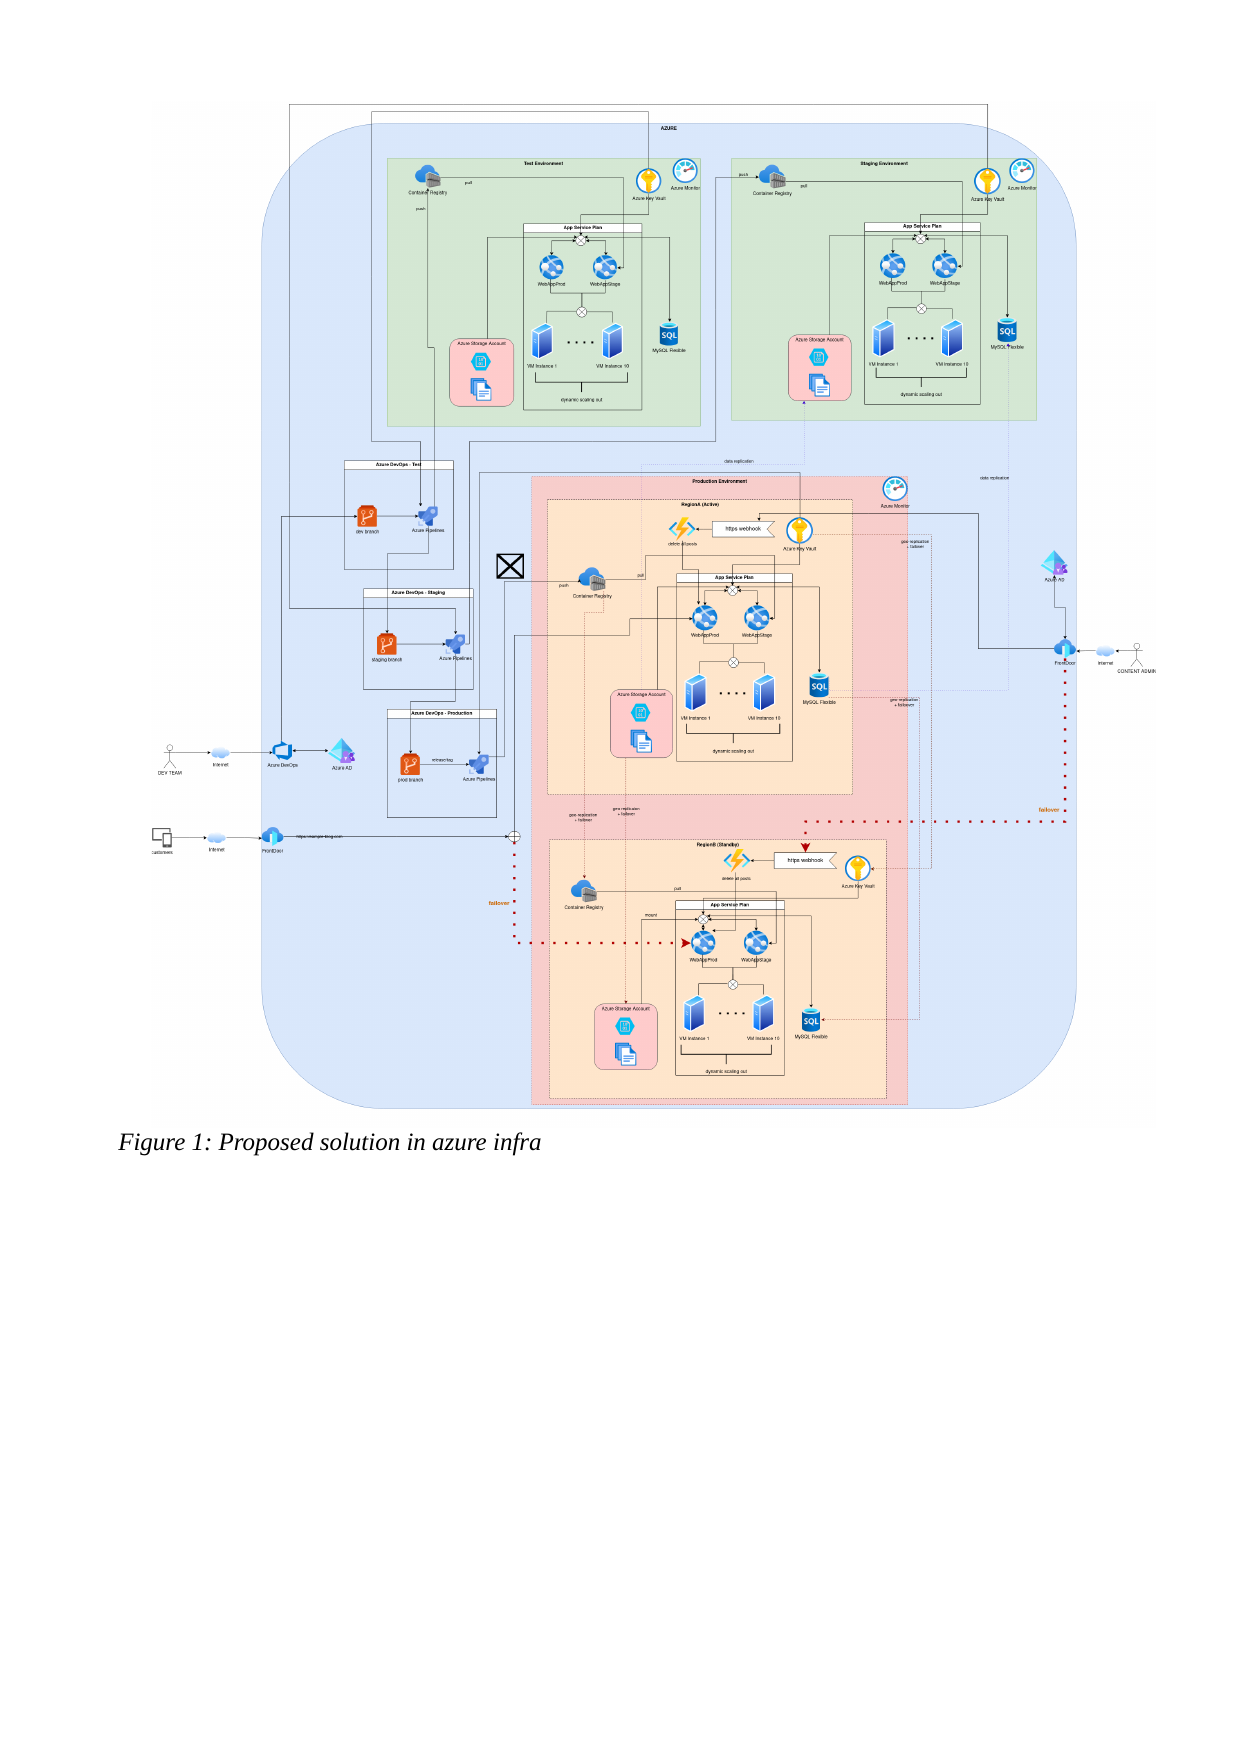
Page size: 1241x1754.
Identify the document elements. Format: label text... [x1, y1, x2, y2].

text Figure 1: Proposed solution in azure infra [118, 131, 1122, 1156]
picture [151, 101, 1156, 1128]
